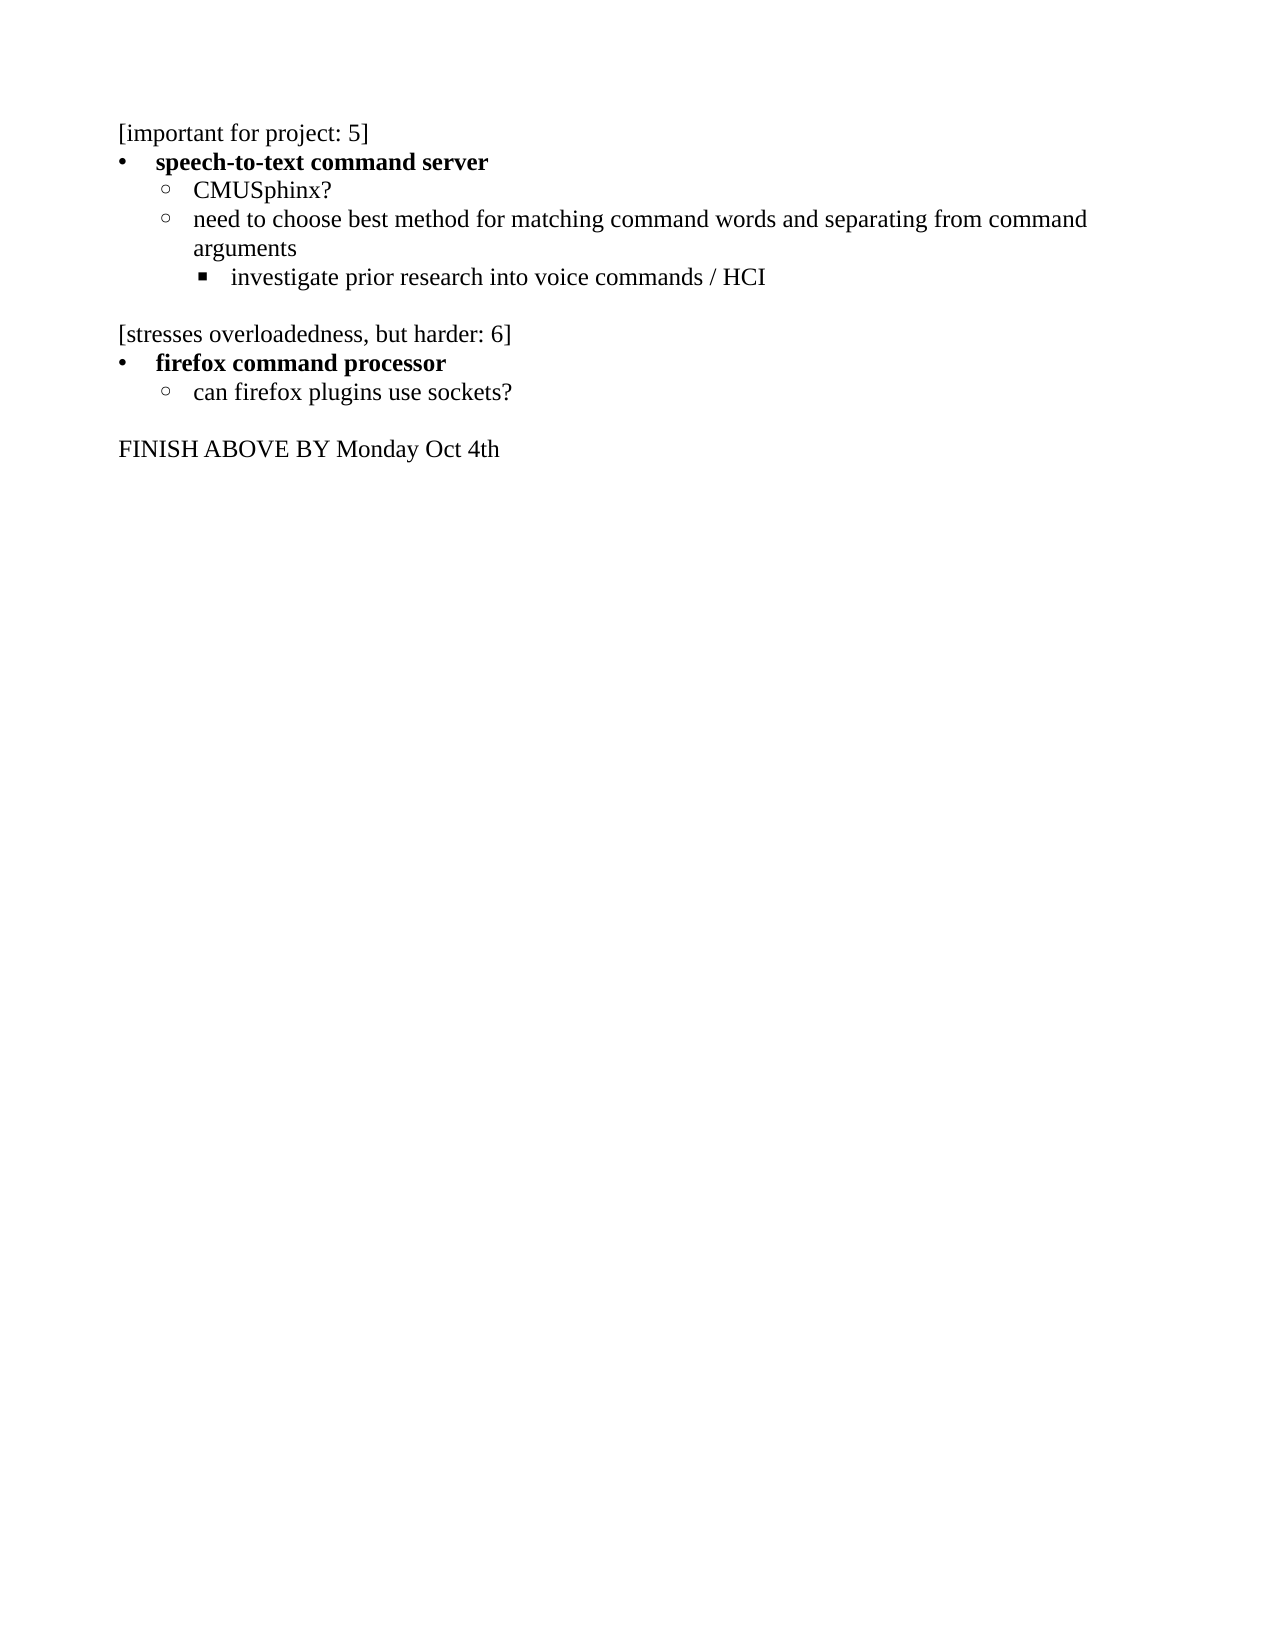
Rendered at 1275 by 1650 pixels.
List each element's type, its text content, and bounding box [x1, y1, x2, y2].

list speech-to-text command server [118, 147, 1157, 176]
text [stresses overloadedness, but harder: 6] [118, 319, 1157, 348]
list investigate prior research into voice commands / HCI [193, 262, 1157, 291]
list CMUSphinx? [156, 176, 1157, 204]
list need to choose best method for matching command words and separating from command arguments [156, 204, 1157, 262]
list firefox command processor [118, 348, 1157, 377]
text FINISH ABOVE BY Monday Oct 4th [118, 434, 1157, 463]
list can firefox plugins use sockets? [156, 377, 1157, 406]
text [important for project: 5] [118, 118, 1157, 147]
